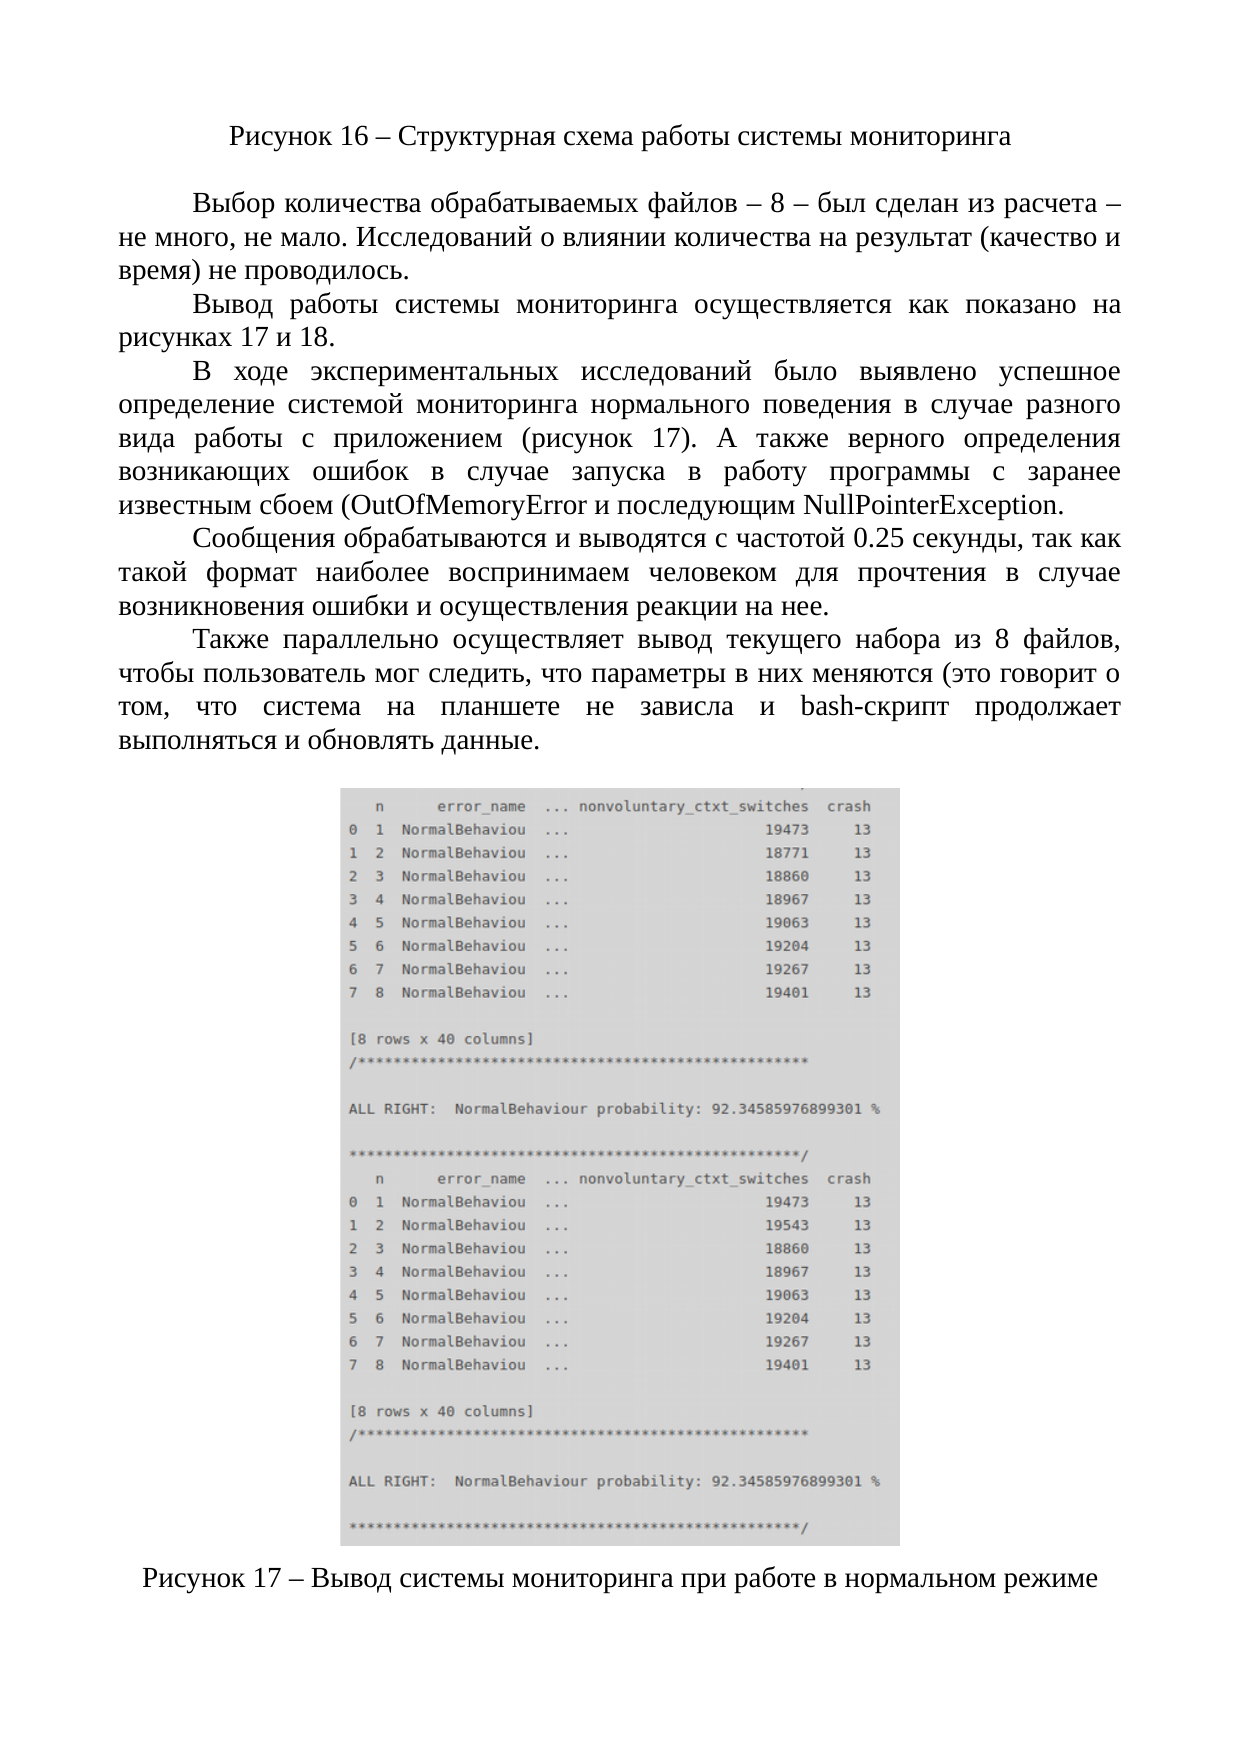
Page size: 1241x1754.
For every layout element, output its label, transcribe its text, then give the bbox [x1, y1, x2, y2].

text Выбор количества обрабатываемых файлов – 8 – был сделан из расчета – не много, не мало. Исследований о влиянии количества на результат (качество и время) не проводилось. [118, 185, 1122, 286]
text Рисунок 16 – Структурная схема работы системы мониторинга [118, 118, 1122, 152]
picture [340, 788, 900, 1546]
text Также параллельно осуществляет вывод текущего набора из 8 файлов, чтобы пользователь мог следить, что параметры в них меняются (это говорит о том, что система на планшете не зависла и bash-скрипт продолжает выполняться и обновлять данные. [118, 621, 1122, 755]
text Сообщения обрабатываются и выводятся с частотой 0.25 секунды, так как такой формат наиболее воспринимаем человеком для прочтения в случае возникновения ошибки и осуществления реакции на нее. [118, 521, 1122, 621]
text В ходе экспериментальных исследований было выявлено успешное определение системой мониторинга нормального поведения в случае разного вида работы с приложением (рисунок 17). А также верного определения возникающих ошибок в случае запуска в работу программы с заранее известным сбоем (OutOfMemoryError и последующим NullPointerException. [118, 353, 1122, 521]
text Вывод работы системы мониторинга осуществляется как показано на рисунках 17 и 18. [118, 286, 1122, 353]
text Рисунок 17 – Вывод системы мониторинга при работе в нормальном режиме [118, 1560, 1122, 1594]
